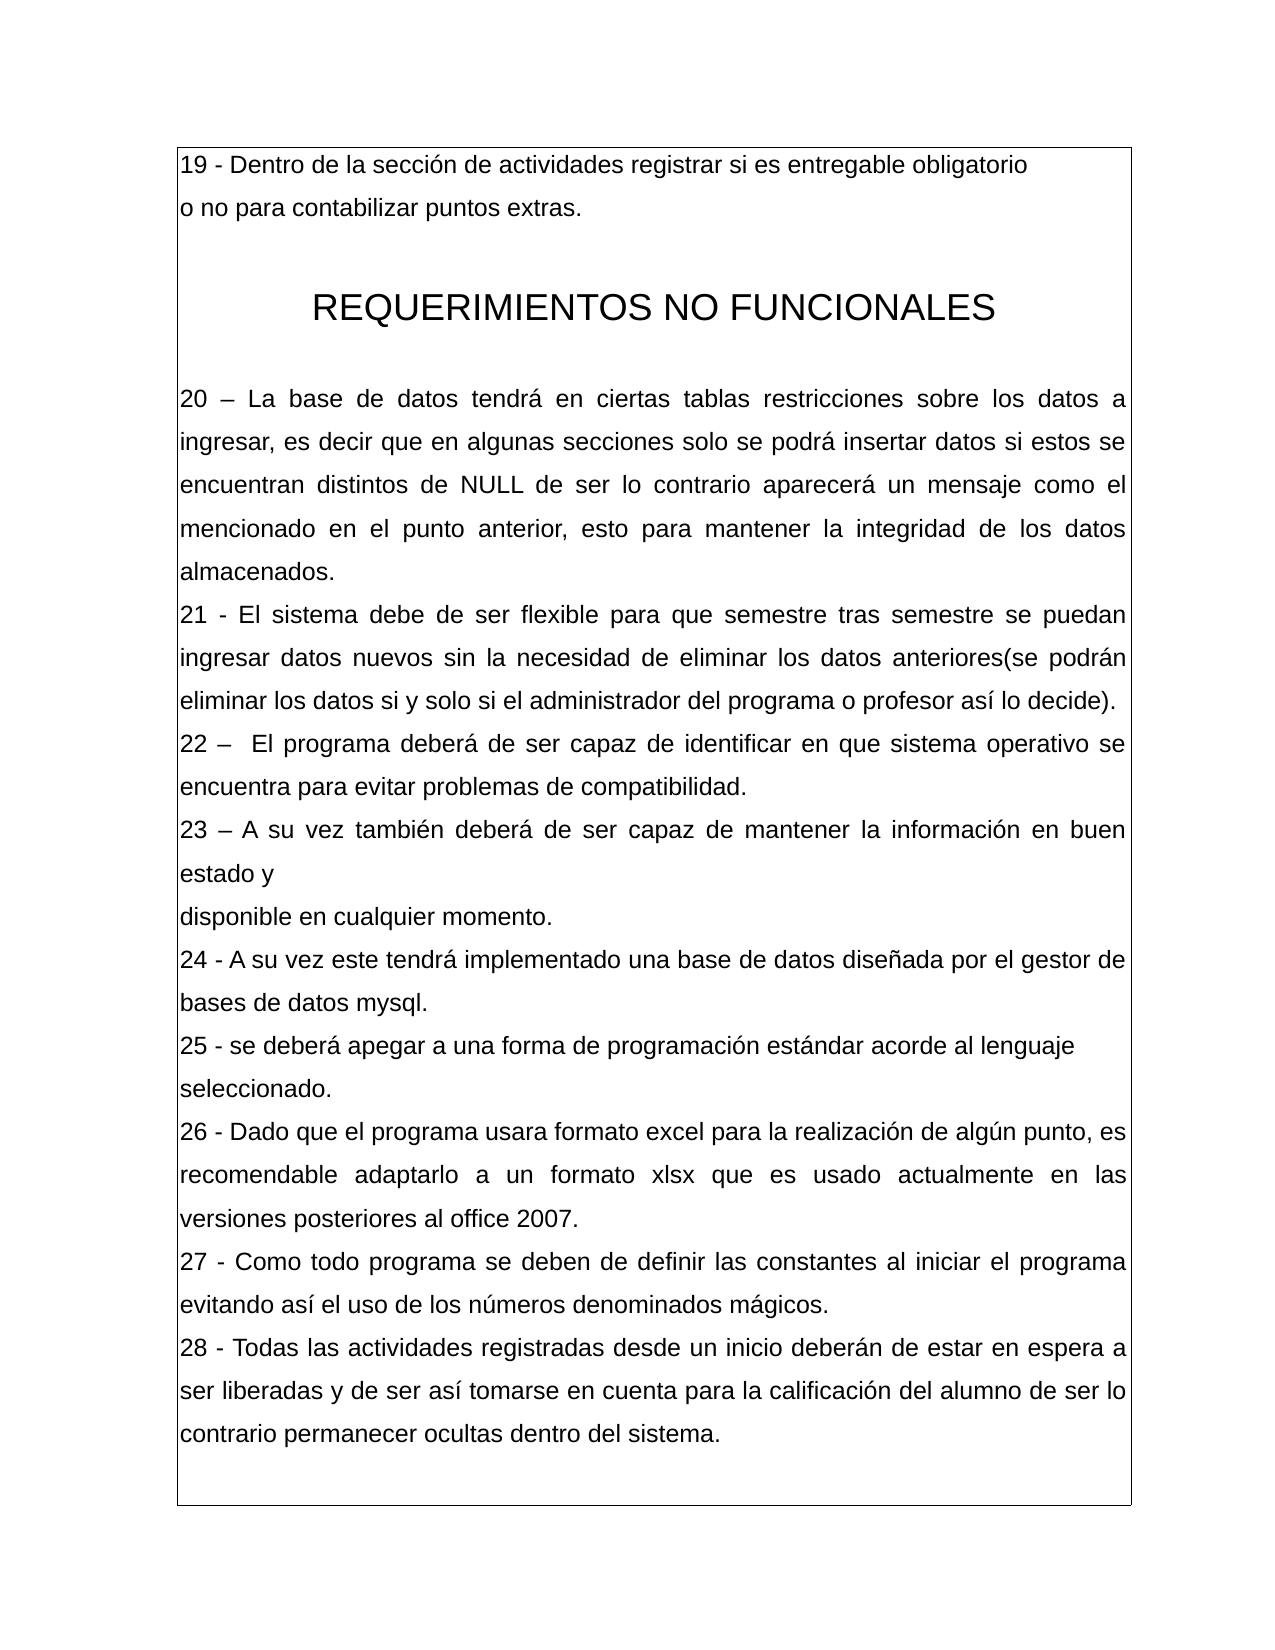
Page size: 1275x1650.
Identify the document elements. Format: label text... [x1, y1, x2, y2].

text 25 - se deberá apegar a una forma de programación estándar acorde al lenguaje [179, 1031, 1128, 1060]
text 22 – El programa deberá de ser capaz de identificar en que sistema operativo se encuentra para evitar problemas de compatibilidad. [179, 729, 1128, 801]
text 23 – A su vez también deberá de ser capaz de mantener la información en buen estado y [179, 816, 1128, 887]
text 19 - Dentro de la sección de actividades registrar si es entregable obligatorio [179, 150, 1128, 179]
text seleccionado. [179, 1074, 1128, 1103]
text 26 - Dado que el programa usara formato excel para la realización de algún punto, es recomendable adaptarlo a un formato xlsx que es usado actualmente en las versiones posteriores al office 2007. [179, 1117, 1128, 1232]
subtitle REQUERIMIENTOS NO FUNCIONALES [179, 286, 1128, 329]
text 27 - Como todo programa se deben de definir las constantes al iniciar el programa evitando así el uso de los números denominados mágicos. [179, 1247, 1128, 1319]
text 28 - Todas las actividades registradas desde un inicio deberán de estar en espera a ser liberadas y de ser así tomarse en cuenta para la calificación del alumno de ser lo contrario permanecer ocultas dentro del sistema. [179, 1333, 1128, 1448]
text 24 - A su vez este tendrá implementado una base de datos diseñada por el gestor de bases de datos mysql. [179, 945, 1128, 1017]
text 20 – La base de datos tendrá en ciertas tablas restricciones sobre los datos a ingresar, es decir que en algunas secciones solo se podrá insertar datos si estos se encuentran distintos de NULL de ser lo contrario aparecerá un mensaje como el mencionado en el punto anterior, esto para mantener la integridad de los datos almacenados. [179, 384, 1128, 586]
text 21 - El sistema debe de ser flexible para que semestre tras semestre se puedan ingresar datos nuevos sin la necesidad de eliminar los datos anteriores(se podrán eliminar los datos si y solo si el administrador del programa o profesor así lo decide). [179, 600, 1128, 715]
text disponible en cualquier momento. [179, 902, 1128, 931]
text o no para contabilizar puntos extras. [179, 193, 1128, 222]
